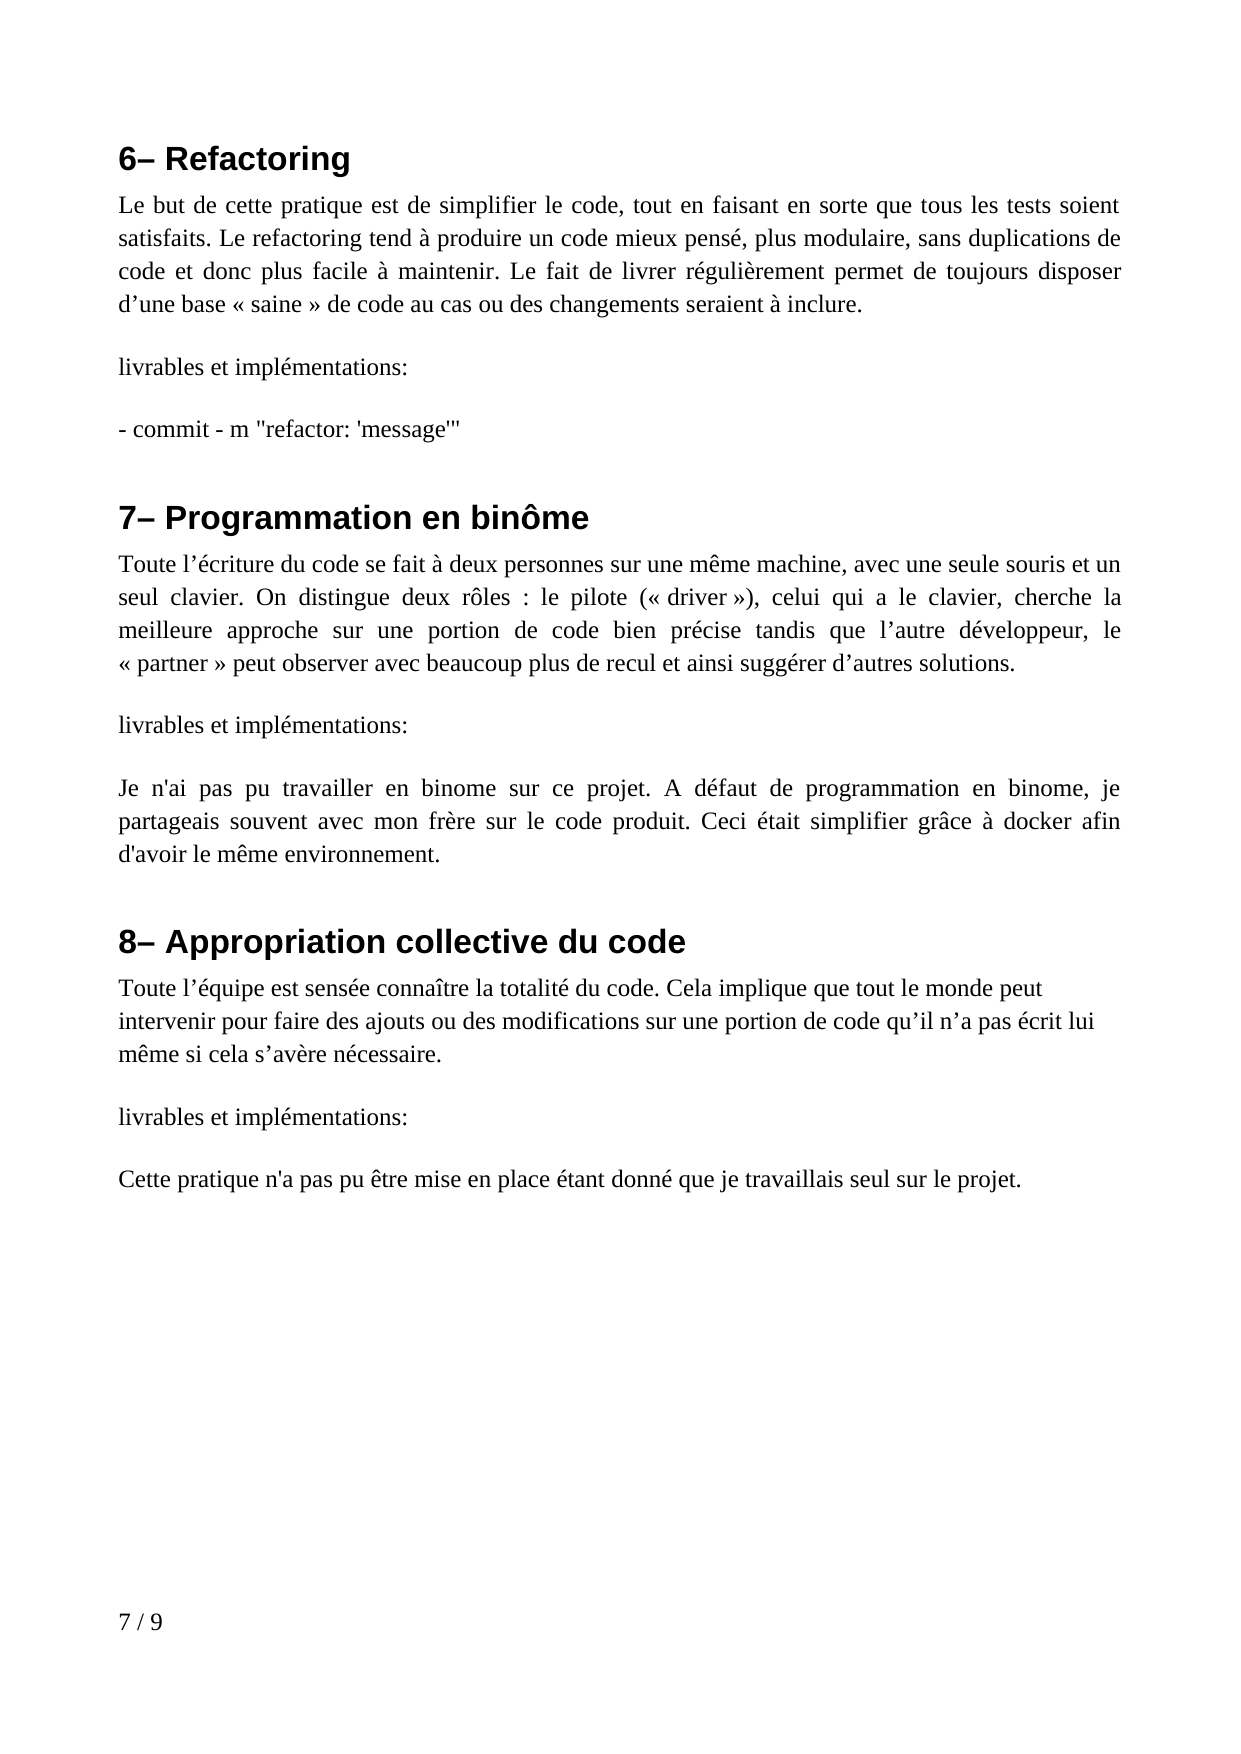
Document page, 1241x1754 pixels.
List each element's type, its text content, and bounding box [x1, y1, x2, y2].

subtitle 7– Programmation en binôme [118, 497, 1122, 536]
text Cette pratique n'a pas pu être mise en place étant donné que je travaillais seul sur le projet. [118, 1164, 1122, 1193]
subtitle 8– Appropriation collective du code [118, 922, 1122, 961]
text Je n'ai pas pu travailler en binome sur ce projet. A défaut de programmation en binome, je partageais souvent avec mon frère sur le code produit. Ceci était simplifier grâce à docker afin d'avoir le même environnement. [118, 773, 1122, 867]
text Toute l’équipe est sensée connaître la totalité du code. Cela implique que tout le monde peut intervenir pour faire des ajouts ou des modifications sur une portion de code qu’il n’a pas écrit lui même si cela s’avère nécessaire. [118, 973, 1122, 1068]
text livrables et implémentations: [118, 352, 1122, 380]
text - commit - m "refactor: 'message'" [118, 414, 1122, 443]
text livrables et implémentations: [118, 1102, 1122, 1131]
subtitle 6– Refactoring [118, 139, 1122, 178]
text Toute l’écriture du code se fait à deux personnes sur une même machine, avec une seule souris et un seul clavier. On distingue deux rôles : le pilote (« driver »), celui qui a le clavier, cherche la meilleure approche sur une portion de code bien précise tandis que l’autre développeur, le « partner » peut observer avec beaucoup plus de recul et ainsi suggérer d’autres solutions. [118, 549, 1122, 676]
text livrables et implémentations: [118, 710, 1122, 739]
text Le but de cette pratique est de simplifier le code, tout en faisant en sorte que tous les tests soient satisfaits. Le refactoring tend à produire un code mieux pensé, plus modulaire, sans duplications de code et donc plus facile à maintenir. Le fait de livrer régulièrement permet de toujours disposer d’une base « saine » de code au cas ou des changements seraient à inclure. [118, 190, 1122, 318]
